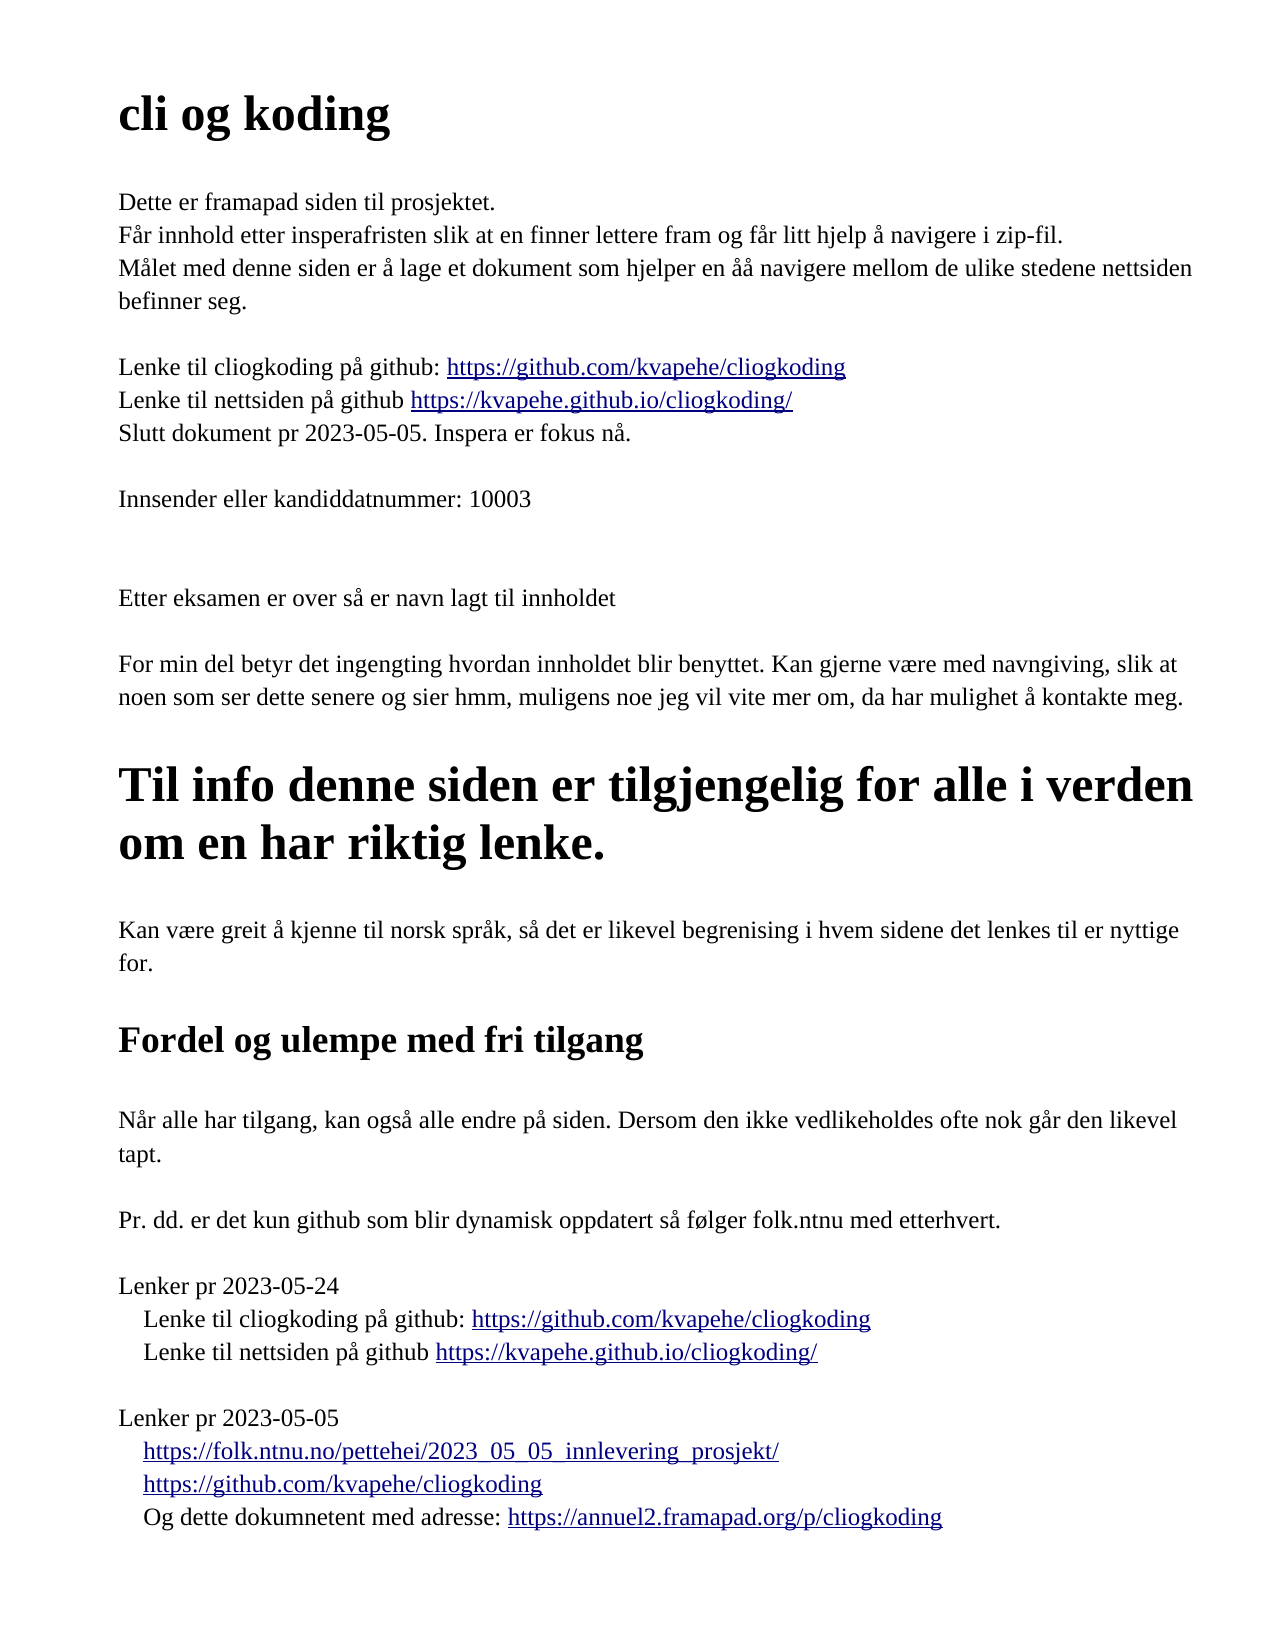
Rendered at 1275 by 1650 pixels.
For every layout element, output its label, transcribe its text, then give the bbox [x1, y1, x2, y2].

subtitle Fordel og ulempe med fri tilgang [118, 1017, 1216, 1060]
subtitle Til info denne siden er tilgjengelig for alle i verden om en har riktig lenke. [118, 755, 1216, 870]
text Når alle har tilgang, kan også alle endre på siden. Dersom den ikke vedlikeholdes ofte nok går den likevel tapt. Pr. dd. er det kun github som blir dynamisk oppdatert så følger folk.ntnu med etterhvert. Lenker pr 2023-05-24 Lenke til cliogkoding på github: https://github.com/kvapehe/cliogkoding Lenke til nettsiden på github https://kvapehe.github.io/cliogkoding/ Lenker pr 2023-05-05 https://folk.ntnu.no/pettehei/2023_05_05_innlevering_prosjekt/ https://github.com/kvapehe/cliogkoding Og dette dokumnetent med adresse: https://annuel2.framapad.org/p/cliogkoding [118, 1073, 1216, 1531]
text Kan være greit å kjenne til norsk språk, så det er likevel begrenising i hvem sidene det lenkes til er nyttige for. [118, 882, 1216, 977]
subtitle cli og koding [118, 84, 1216, 142]
text Dette er framapad siden til prosjektet. Får innhold etter insperafristen slik at en finner lettere fram og får litt hjelp å navigere i zip-fil. Målet med denne siden er å lage et dokument som hjelper en åå navigere mellom de ulike stedene nettsiden befinner seg. Lenke til cliogkoding på github: https://github.com/kvapehe/cliogkoding Lenke til nettsiden på github https://kvapehe.github.io/cliogkoding/ Slutt dokument pr 2023-05-05. Inspera er fokus nå. Innsender eller kandiddatnummer: 10003 Etter eksamen er over så er navn lagt til innholdet For min del betyr det ingengting hvordan innholdet blir benyttet. Kan gjerne være med navngiving, slik at noen som ser dette senere og sier hmm, muligens noe jeg vil vite mer om, da har mulighet å kontakte meg. [118, 154, 1216, 711]
